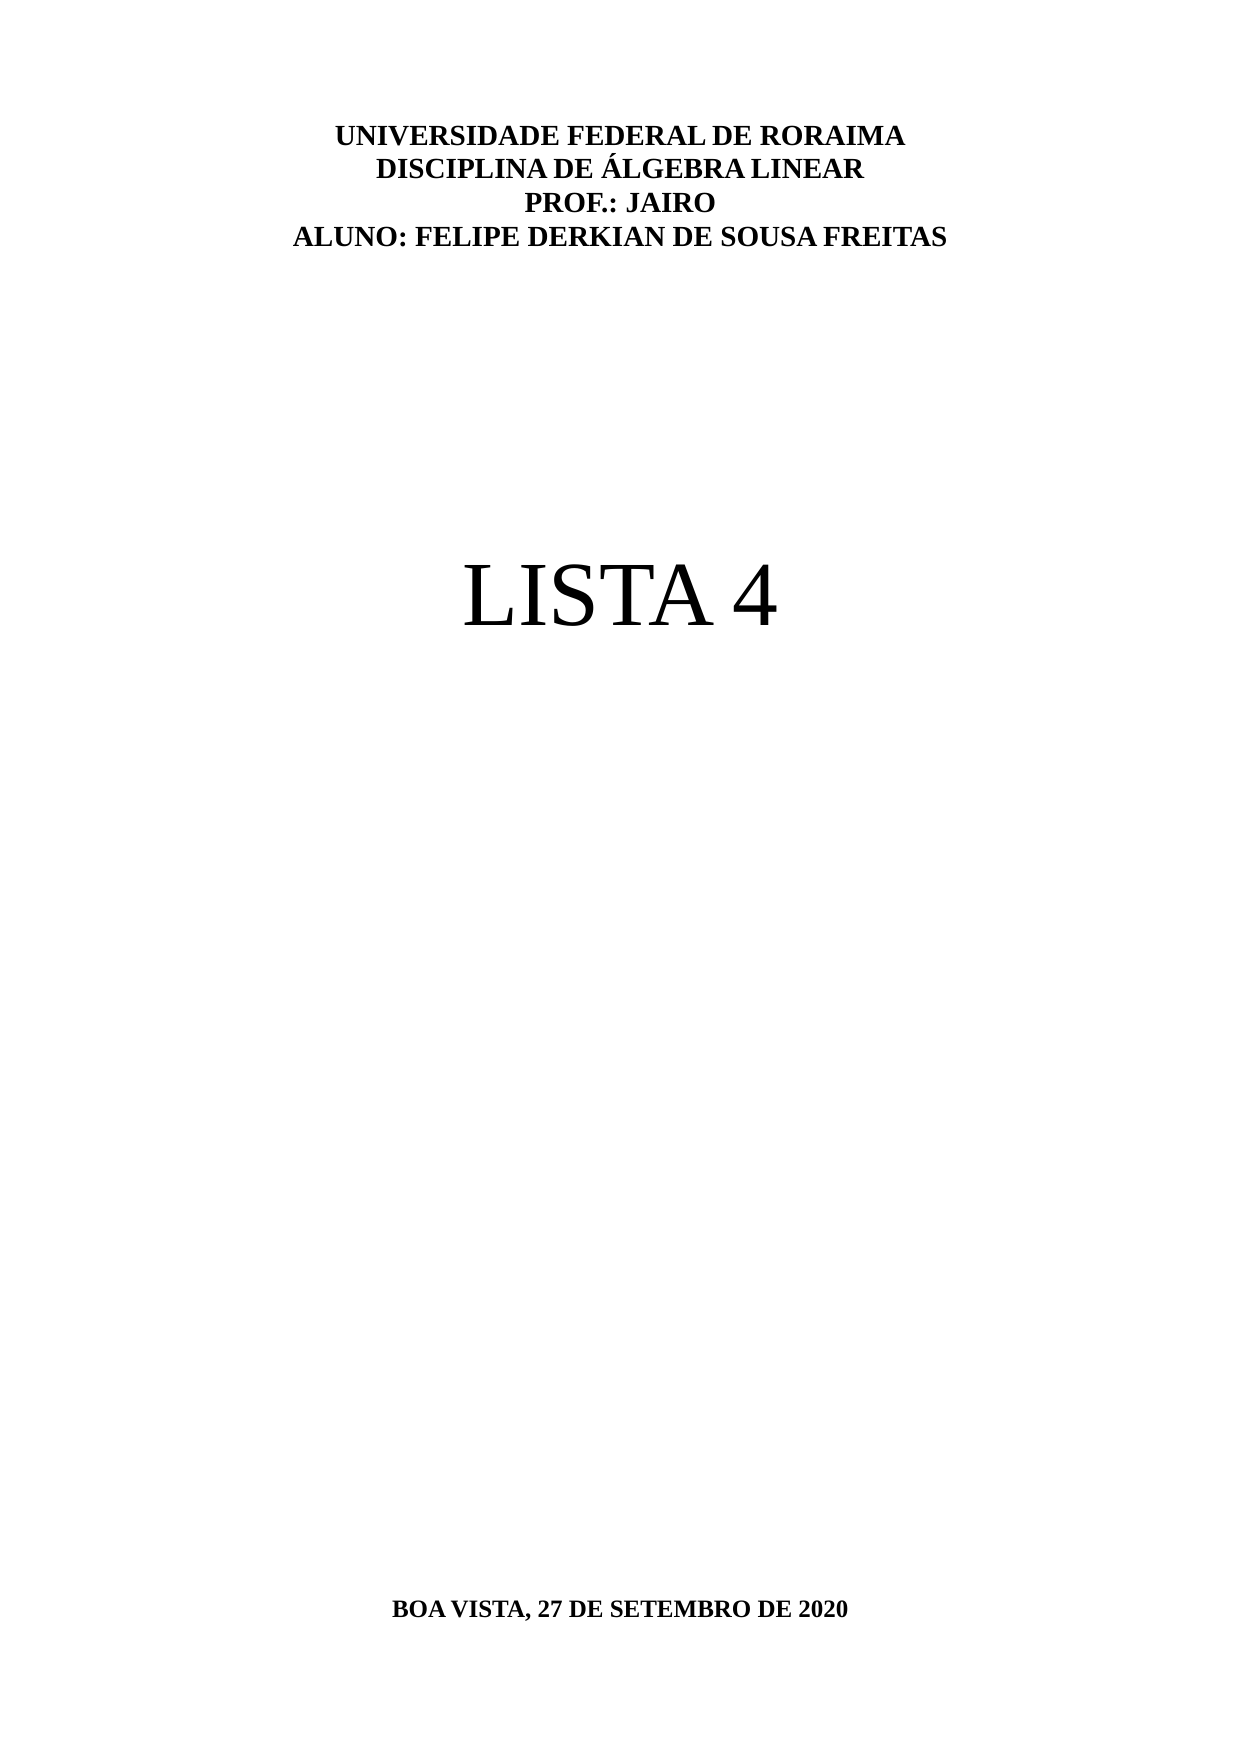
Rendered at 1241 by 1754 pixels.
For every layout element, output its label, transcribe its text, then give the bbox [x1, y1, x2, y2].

text ALUNO: FELIPE DERKIAN DE SOUSA FREITAS [118, 219, 1122, 252]
text LISTA 4 [118, 540, 1122, 645]
text BOA VISTA, 27 DE SETEMBRO DE 2020 [118, 1594, 1122, 1623]
text UNIVERSIDADE FEDERAL DE RORAIMA [118, 118, 1122, 152]
text PROF.: JAIRO [118, 185, 1122, 219]
text DISCIPLINA DE ÁLGEBRA LINEAR [118, 152, 1122, 185]
